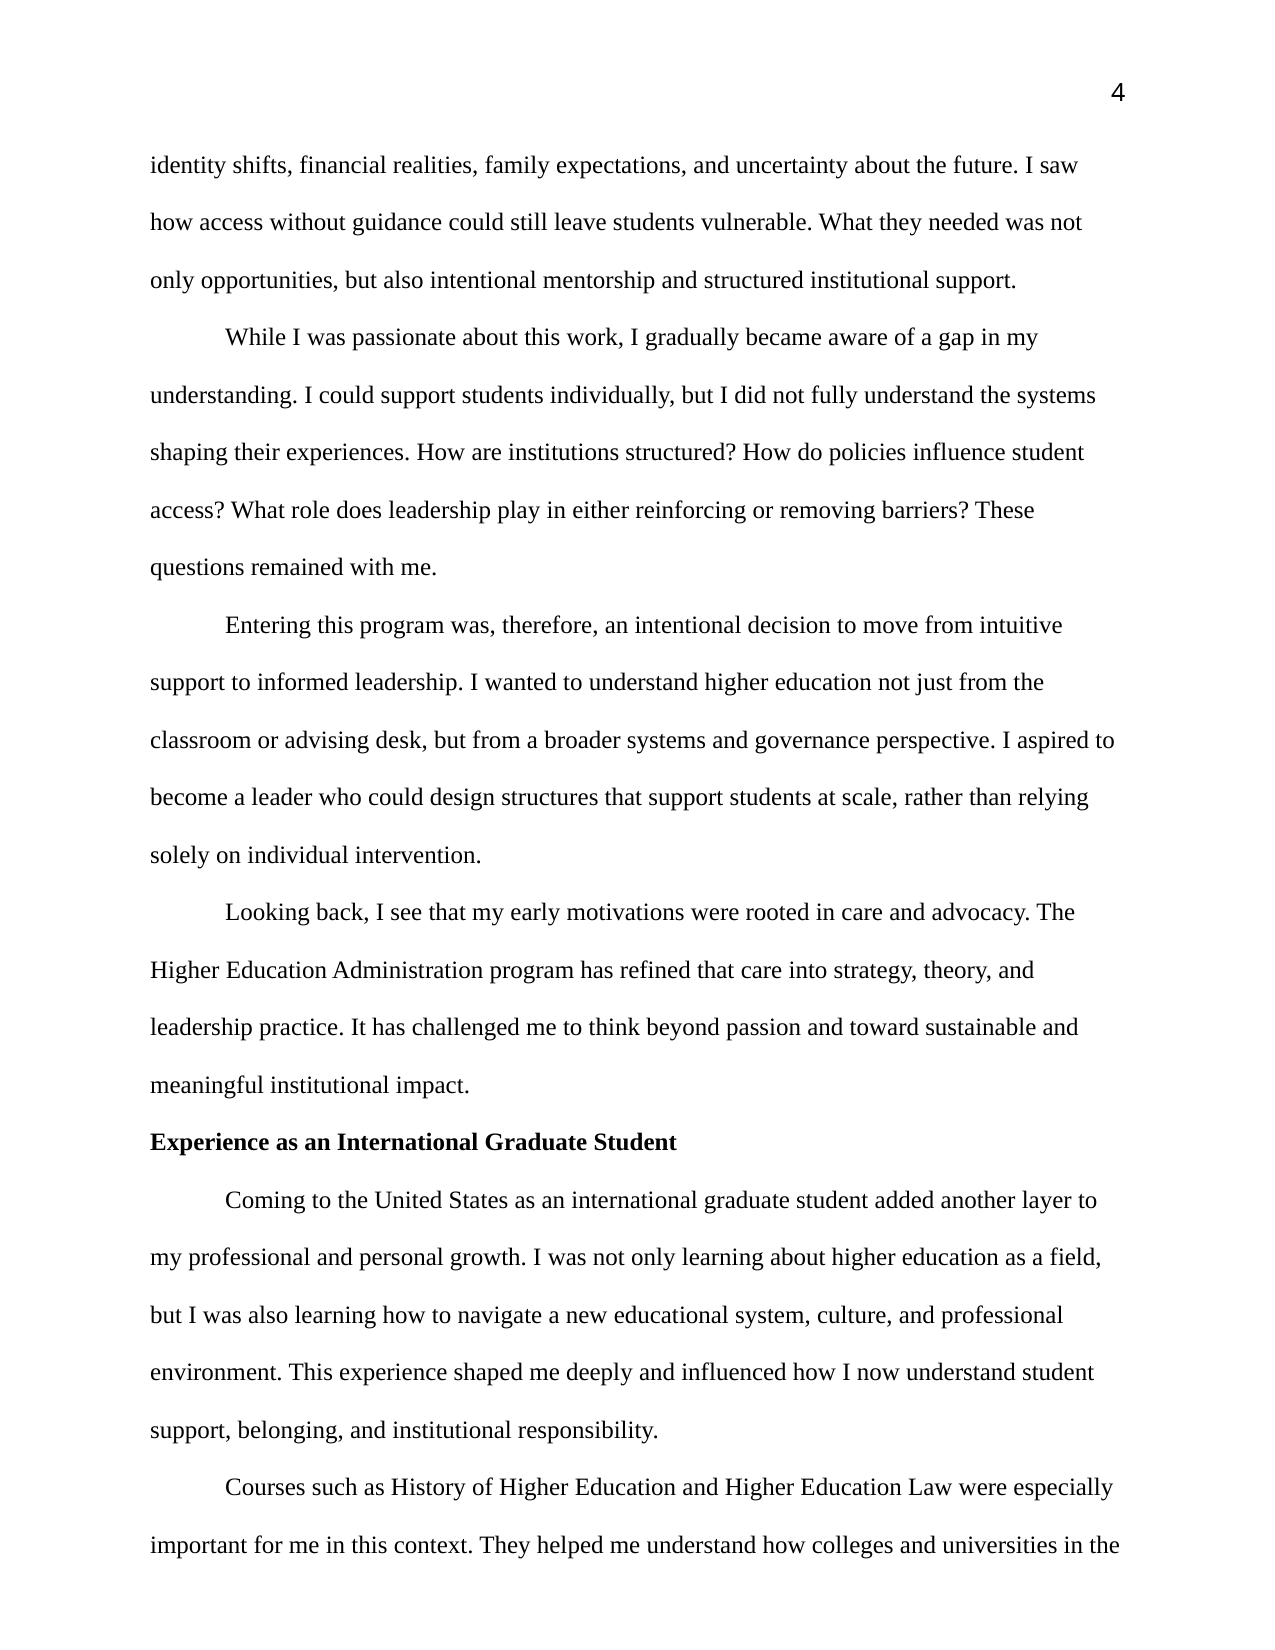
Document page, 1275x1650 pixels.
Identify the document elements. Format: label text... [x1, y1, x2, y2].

text Courses such as History of Higher Education and Higher Education Law were especially important for me in this context. They helped me understand how colleges and universities in the [150, 1472, 1125, 1559]
text While I was passionate about this work, I gradually became aware of a gap in my understanding. I could support students individually, but I did not fully understand the systems shaping their experiences. How are institutions structured? How do policies influence student access? What role does leadership play in either reinforcing or removing barriers? These questions remained with me. [150, 322, 1125, 581]
text Looking back, I see that my early motivations were rooted in care and advocacy. The Higher Education Administration program has refined that care into strategy, theory, and leadership practice. It has challenged me to think beyond passion and toward sustainable and meaningful institutional impact. [150, 897, 1125, 1099]
text identity shifts, financial realities, family expectations, and uncertainty about the future. I saw how access without guidance could still leave students vulnerable. What they needed was not only opportunities, but also intentional mentorship and structured institutional support. [150, 150, 1125, 294]
text Coming to the United States as an international graduate student added another layer to my professional and personal growth. I was not only learning about higher education as a field, but I was also learning how to navigate a new educational system, culture, and professional environment. This experience shaped me deeply and influenced how I now understand student support, belonging, and institutional responsibility. [150, 1185, 1125, 1444]
text Entering this program was, therefore, an intentional decision to move from intuitive support to informed leadership. I wanted to understand higher education not just from the classroom or advising desk, but from a broader systems and governance perspective. I aspired to become a leader who could design structures that support students at scale, rather than relying solely on individual intervention. [150, 610, 1125, 869]
text Experience as an International Graduate Student [150, 1127, 1125, 1156]
